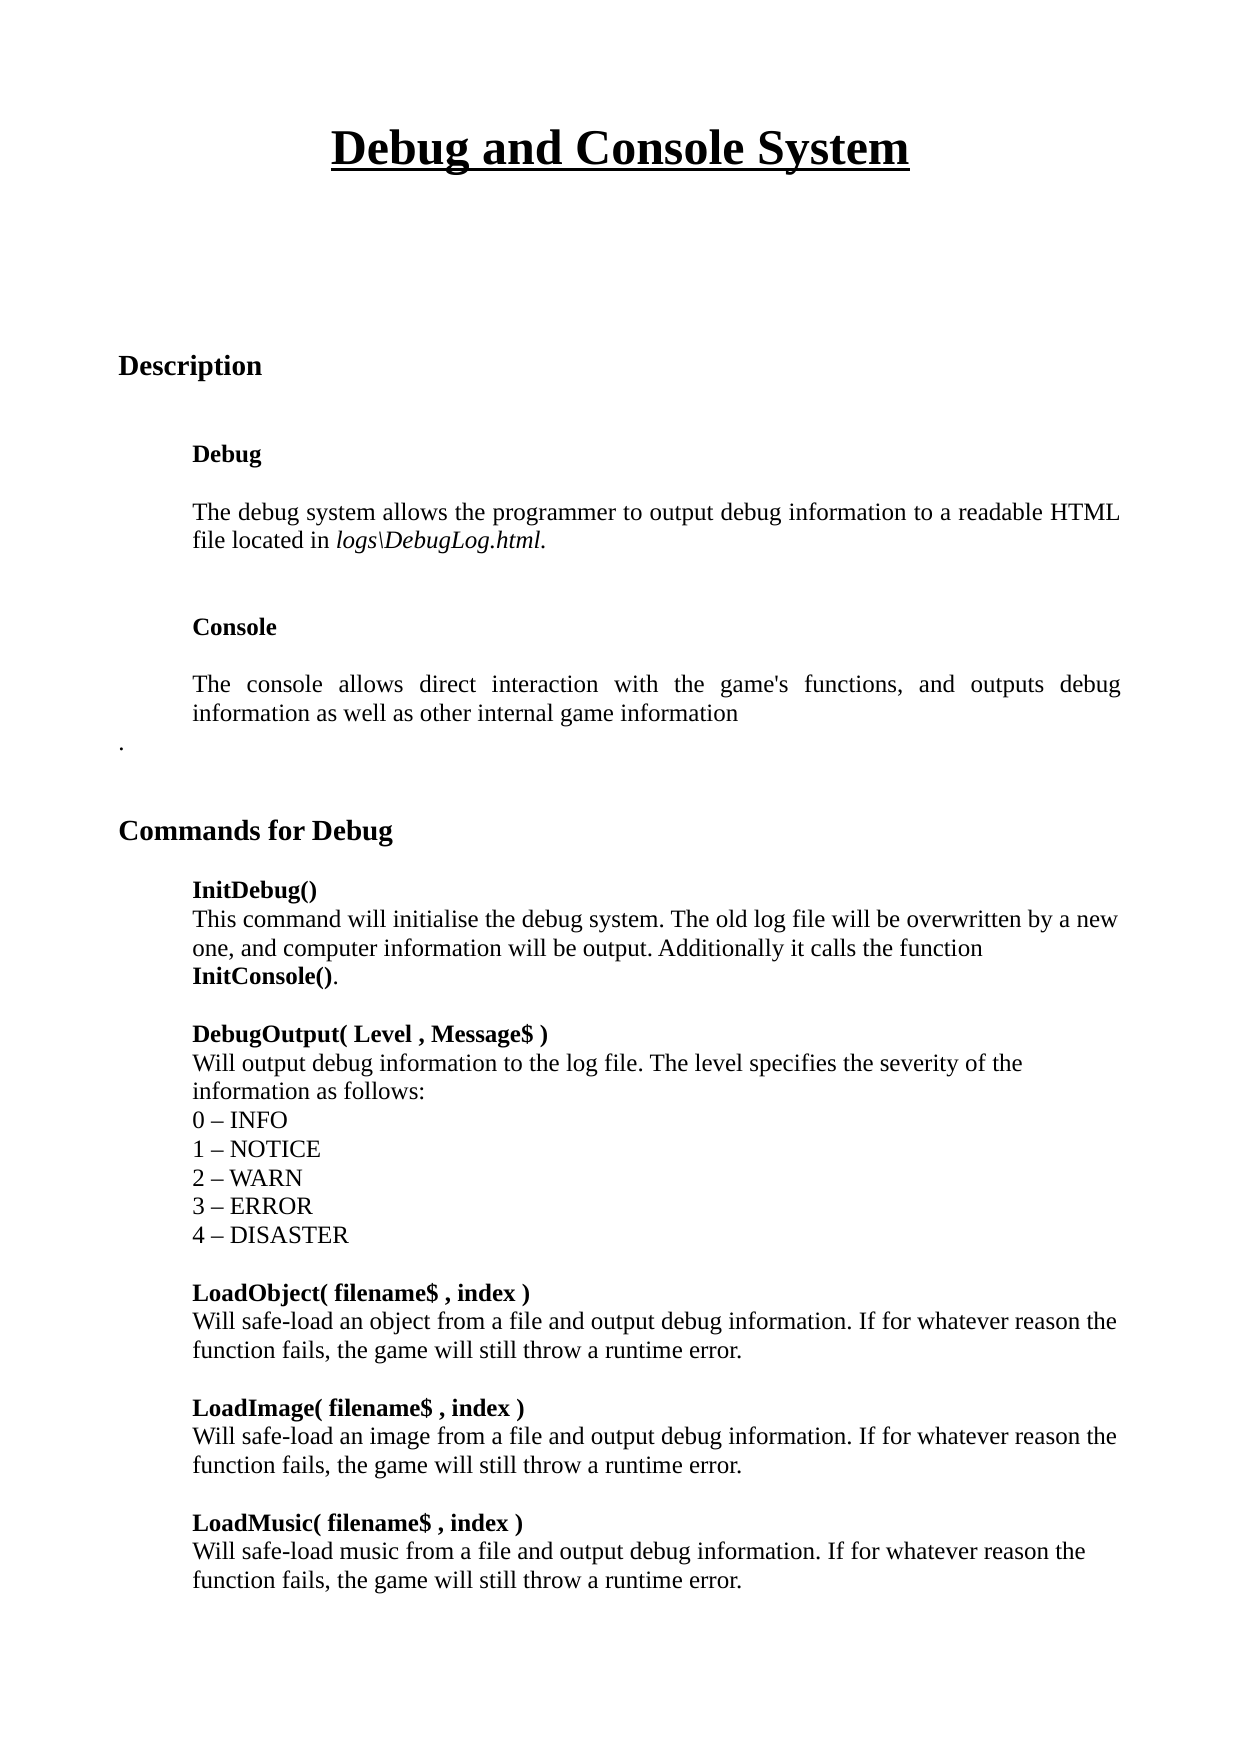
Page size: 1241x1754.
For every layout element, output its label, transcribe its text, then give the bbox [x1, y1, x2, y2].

text 0 – INFO [192, 1105, 1122, 1134]
text 4 – DISASTER [192, 1220, 1122, 1249]
text Will safe-load an image from a file and output debug information. If for whatever reason the function fails, the game will still throw a runtime error. [192, 1421, 1122, 1479]
text The console allows direct interaction with the game's functions, and outputs debug information as well as other internal game information [192, 669, 1122, 727]
text Will output debug information to the log file. The level specifies the severity of the information as follows: [192, 1048, 1122, 1105]
text This command will initialise the debug system. The old log file will be overwritten by a new one, and computer information will be output. Additionally it calls the function InitConsole(). [192, 904, 1122, 990]
text Commands for Debug [118, 813, 1122, 846]
text LoadMusic( filename$ , index ) [192, 1508, 1122, 1536]
text Debug and Console System [118, 118, 1122, 176]
text Debug [192, 439, 1122, 468]
text LoadObject( filename$ , index ) [192, 1278, 1122, 1306]
text 1 – NOTICE [192, 1134, 1122, 1163]
text Description [118, 348, 1122, 382]
text Will safe-load an object from a file and output debug information. If for whatever reason the function fails, the game will still throw a runtime error. [192, 1306, 1122, 1364]
text Console [192, 612, 1122, 640]
text Will safe-load music from a file and output debug information. If for whatever reason the function fails, the game will still throw a runtime error. [192, 1536, 1122, 1594]
text DebugOutput( Level , Message$ ) [192, 1019, 1122, 1048]
text LoadImage( filename$ , index ) [192, 1393, 1122, 1421]
text The debug system allows the programmer to output debug information to a readable HTML file located in logs\DebugLog.html. [192, 497, 1122, 554]
text 3 – ERROR [192, 1191, 1122, 1220]
text 2 – WARN [192, 1163, 1122, 1191]
text InitDebug() [192, 875, 1122, 904]
text . [118, 727, 1122, 755]
